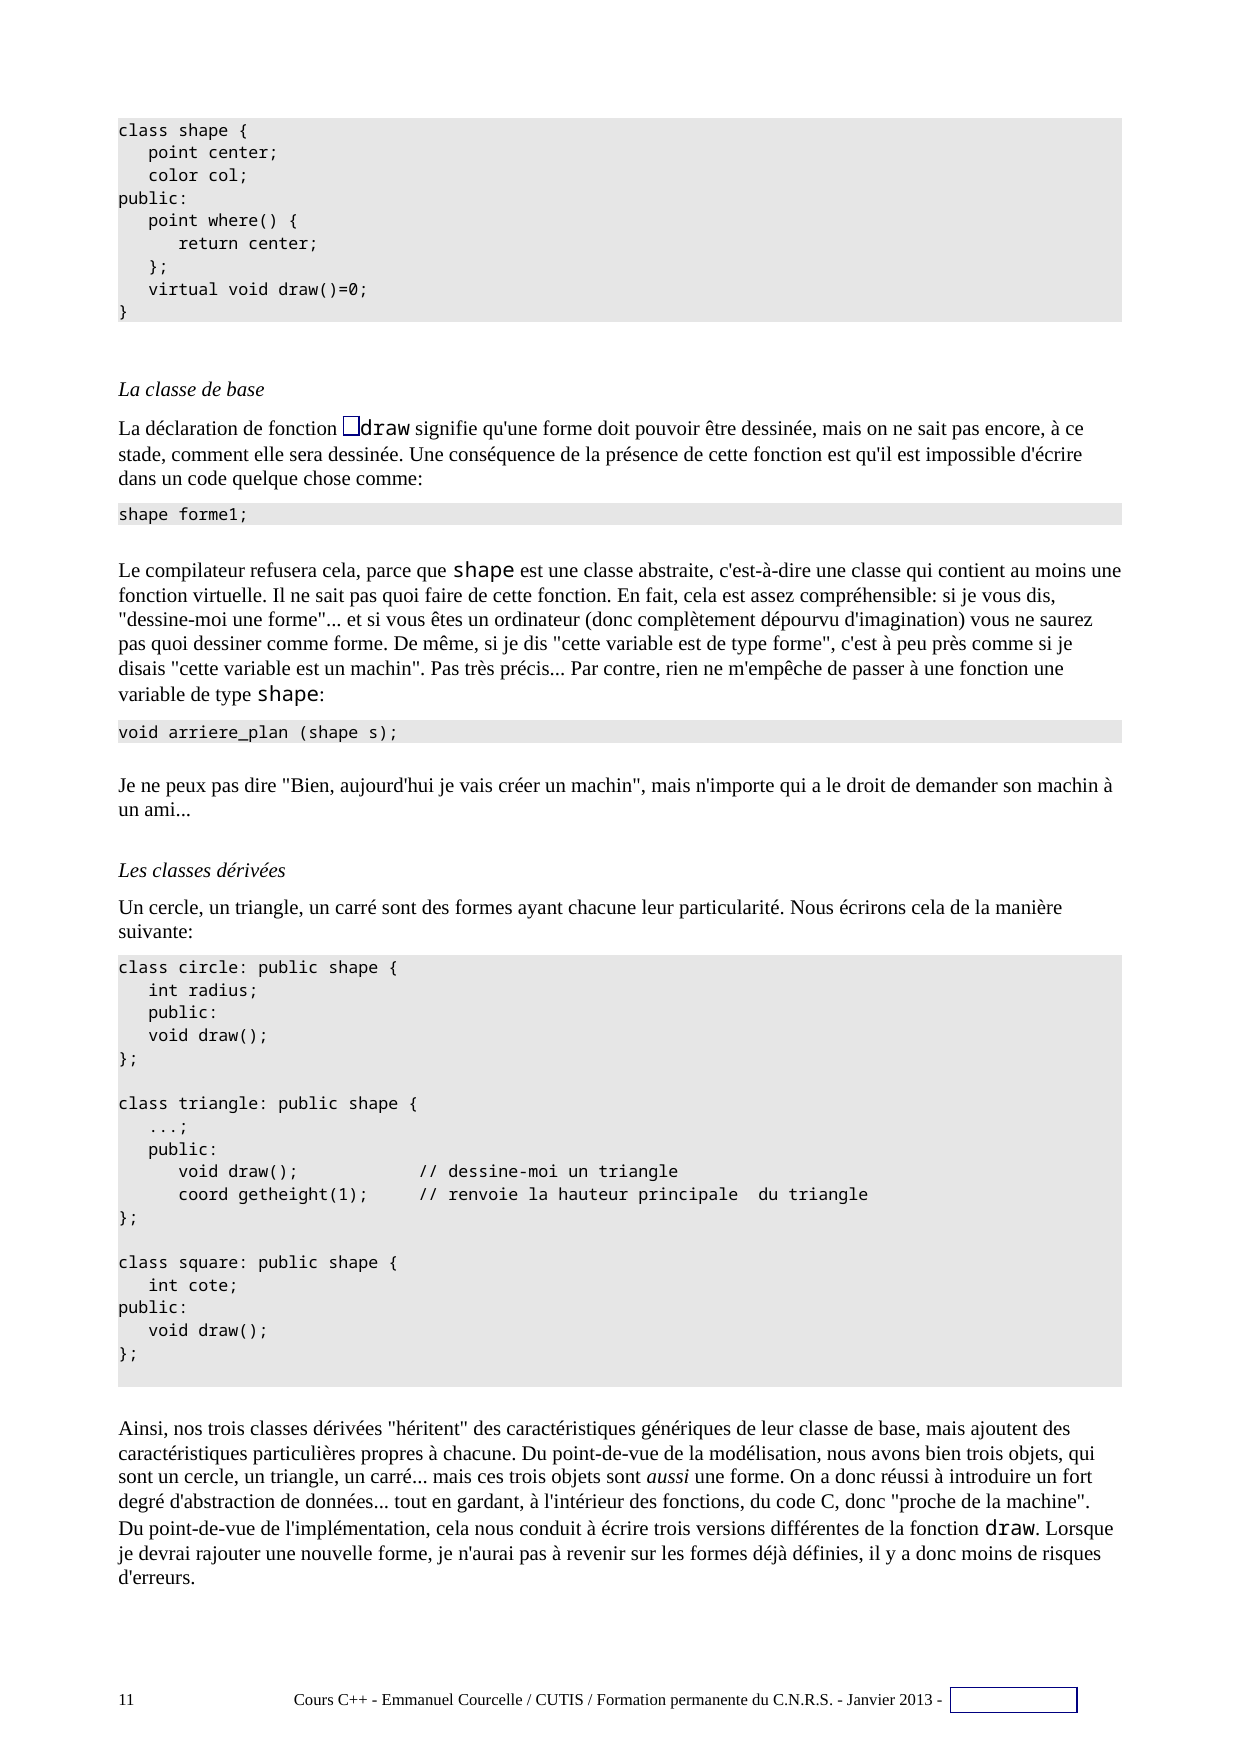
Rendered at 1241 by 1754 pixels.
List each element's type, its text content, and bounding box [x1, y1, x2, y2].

text class square: public shape { [118, 1251, 1122, 1273]
text class triangle: public shape { [118, 1092, 1122, 1114]
subtitle La classe de base [118, 377, 1122, 401]
text ...; [118, 1114, 1122, 1137]
text virtual void draw()=0; [118, 277, 1122, 300]
text Un cercle, un triangle, un carré sont des formes ayant chacune leur particularité. Nous écrirons cela de la manière suivante: [118, 895, 1122, 943]
text } [118, 300, 1122, 322]
text int cote; [118, 1273, 1122, 1296]
text void draw(); // dessine-moi un triangle [118, 1160, 1122, 1182]
text color col; [118, 163, 1122, 186]
text class shape { [118, 118, 1122, 141]
text Je ne peux pas dire "Bien, aujourd'hui je vais créer un machin", mais n'importe qui a le droit de demander son machin à un ami... [118, 773, 1122, 821]
subtitle Les classes dérivées [118, 858, 1122, 882]
text void draw(); [118, 1319, 1122, 1341]
text }; [118, 1205, 1122, 1228]
text }; [118, 254, 1122, 277]
text La déclaration de fonction draw signifie qu'une forme doit pouvoir être dessinée, mais on ne sait pas encore, à ce stade, comment elle sera dessinée. Une conséquence de la présence de cette fonction est qu'il est impossible d'écrire dans un code quelque chose comme: [118, 413, 1122, 490]
text point where() { [118, 209, 1122, 232]
text int radius; [118, 978, 1122, 1001]
text Le compilateur refusera cela, parce que shape est une classe abstraite, c'est-à-dire une classe qui contient au moins une fonction virtuelle. Il ne sait pas quoi faire de cette fonction. En fait, cela est assez compréhensible: si je vous dis, "dessine-moi une forme"... et si vous êtes un ordinateur (donc complètement dépourvu d'imagination) vous ne saurez pas quoi dessiner comme forme. De même, si je dis "cette variable est de type forme", c'est à peu près comme si je disais "cette variable est un machin". Pas très précis... Par contre, rien ne m'empêche de passer à une fonction une variable de type shape: [118, 555, 1122, 708]
text public: [118, 1001, 1122, 1023]
text return center; [118, 232, 1122, 254]
text class circle: public shape { [118, 955, 1122, 978]
text shape forme1; [118, 503, 1122, 525]
text }; [118, 1341, 1122, 1364]
text public: [118, 186, 1122, 209]
text coord getheight(1); // renvoie la hauteur principale du triangle [118, 1182, 1122, 1205]
text public: [118, 1137, 1122, 1160]
text }; [118, 1046, 1122, 1069]
text point center; [118, 141, 1122, 163]
text Ainsi, nos trois classes dérivées "héritent" des caractéristiques génériques de leur classe de base, mais ajoutent des caractéristiques particulières propres à chacune. Du point-de-vue de la modélisation, nous avons bien trois objets, qui sont un cercle, un triangle, un carré... mais ces trois objets sont aussi une forme. On a donc réussi à introduire un fort degré d'abstraction de données... tout en gardant, à l'intérieur des fonctions, du code C, donc "proche de la machine". Du point-de-vue de l'implémentation, cela nous conduit à écrire trois versions différentes de la fonction draw. Lorsque je devrai rajouter une nouvelle forme, je n'aurai pas à revenir sur les formes déjà définies, il y a donc moins de risques d'erreurs. [118, 1416, 1122, 1589]
text void arriere_plan (shape s); [118, 720, 1122, 743]
text public: [118, 1296, 1122, 1319]
text void draw(); [118, 1023, 1122, 1046]
